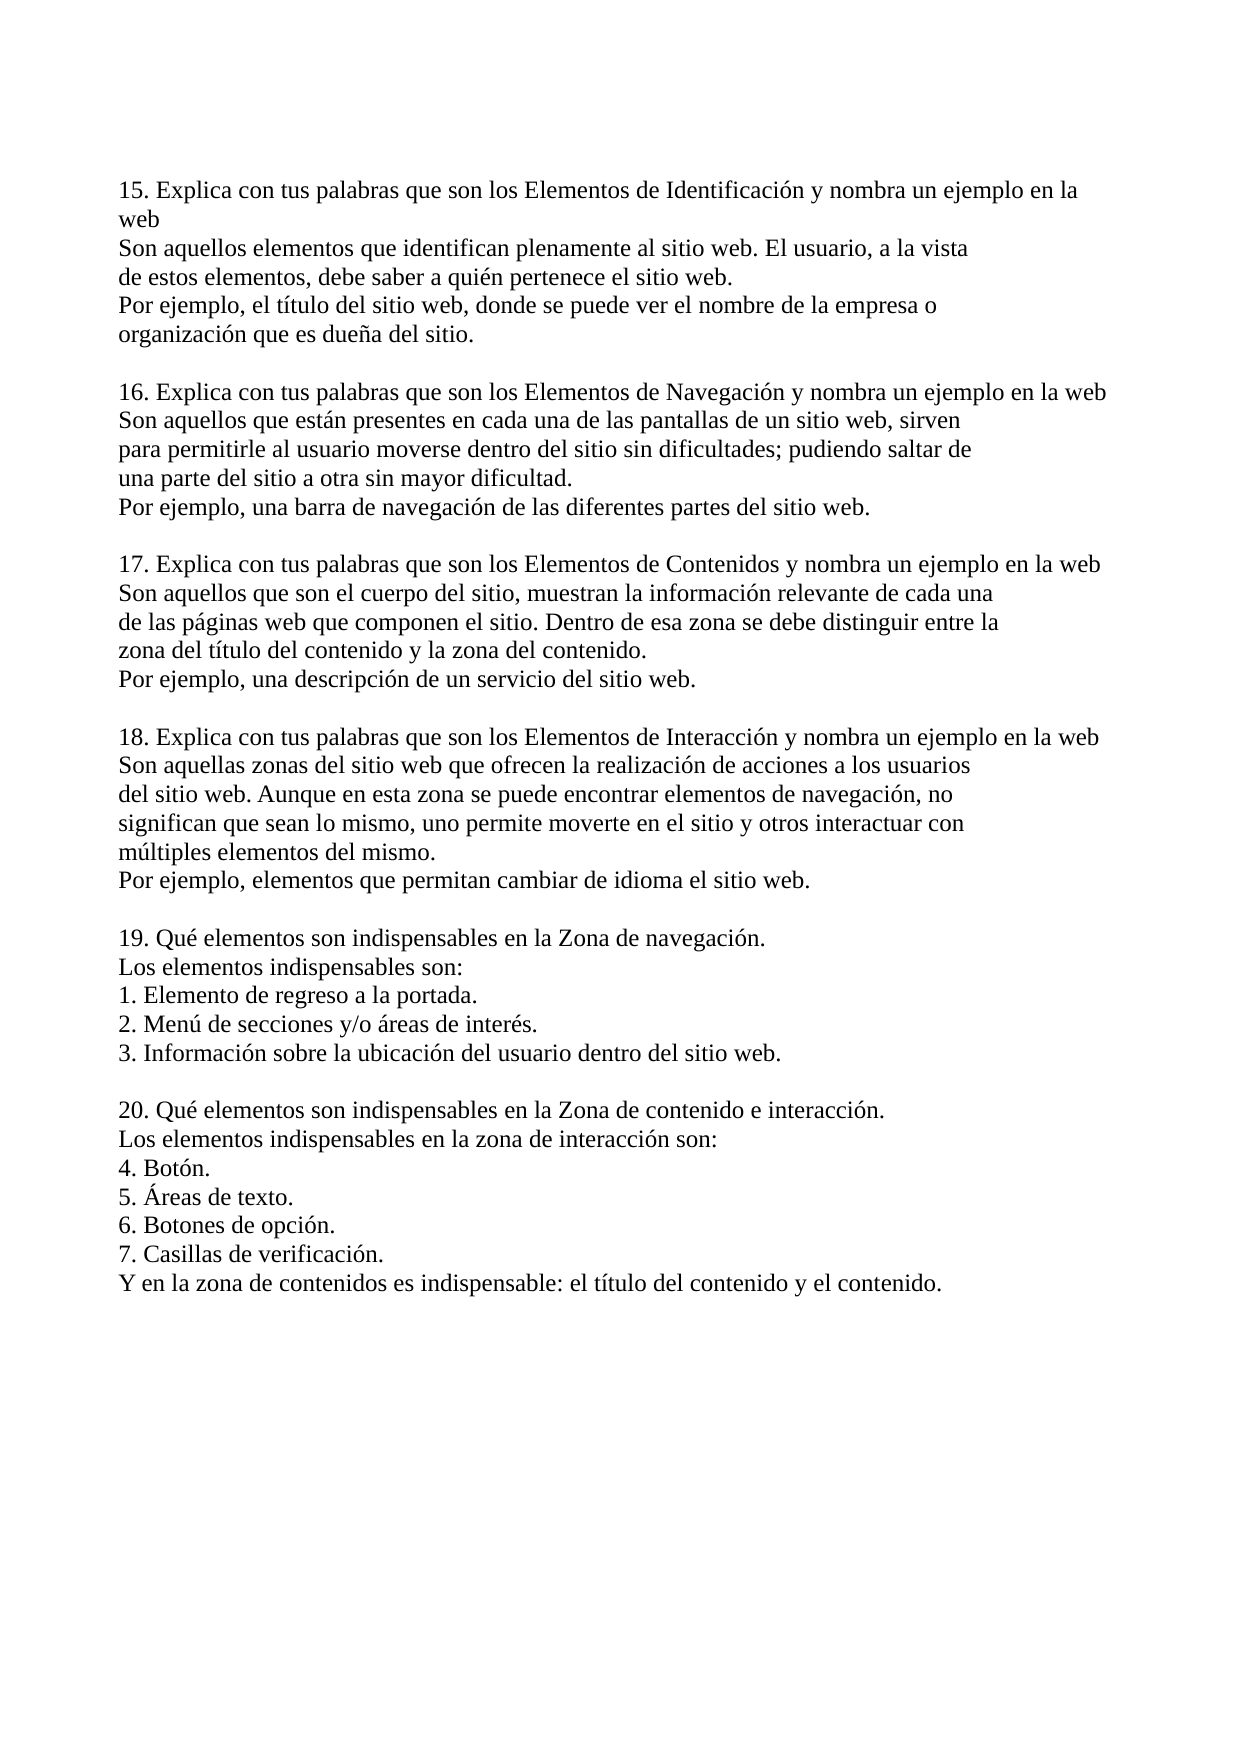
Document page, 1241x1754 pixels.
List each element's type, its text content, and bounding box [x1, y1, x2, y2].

text 18. Explica con tus palabras que son los Elementos de Interacción y nombra un ejemplo en la web Son aquellas zonas del sitio web que ofrecen la realización de acciones a los usuarios del sitio web. Aunque en esta zona se puede encontrar elementos de navegación, no significan que sean lo mismo, uno permite moverte en el sitio y otros interactuar con múltiples elementos del mismo. Por ejemplo, elementos que permitan cambiar de idioma el sitio web. [118, 722, 1122, 894]
text 15. Explica con tus palabras que son los Elementos de Identificación y nombra un ejemplo en la web Son aquellos elementos que identifican plenamente al sitio web. El usuario, a la vista de estos elementos, debe saber a quién pertenece el sitio web. Por ejemplo, el título del sitio web, donde se puede ver el nombre de la empresa o organización que es dueña del sitio. [118, 176, 1122, 348]
text 20. Qué elementos son indispensables en la Zona de contenido e interacción. Los elementos indispensables en la zona de interacción son: 4. Botón. 5. Áreas de texto. 6. Botones de opción. 7. Casillas de verificación. Y en la zona de contenidos es indispensable: el título del contenido y el contenido. [118, 1096, 1122, 1297]
text 16. Explica con tus palabras que son los Elementos de Navegación y nombra un ejemplo en la web Son aquellos que están presentes en cada una de las pantallas de un sitio web, sirven para permitirle al usuario moverse dentro del sitio sin dificultades; pudiendo saltar de una parte del sitio a otra sin mayor dificultad. [118, 377, 1122, 492]
text 17. Explica con tus palabras que son los Elementos de Contenidos y nombra un ejemplo en la web Son aquellos que son el cuerpo del sitio, muestran la información relevante de cada una de las páginas web que componen el sitio. Dentro de esa zona se debe distinguir entre la zona del título del contenido y la zona del contenido. Por ejemplo, una descripción de un servicio del sitio web. [118, 549, 1122, 693]
text 19. Qué elementos son indispensables en la Zona de navegación. Los elementos indispensables son: 1. Elemento de regreso a la portada. 2. Menú de secciones y/o áreas de interés. 3. Información sobre la ubicación del usuario dentro del sitio web. [118, 923, 1122, 1067]
text Por ejemplo, una barra de navegación de las diferentes partes del sitio web. [118, 492, 1122, 521]
